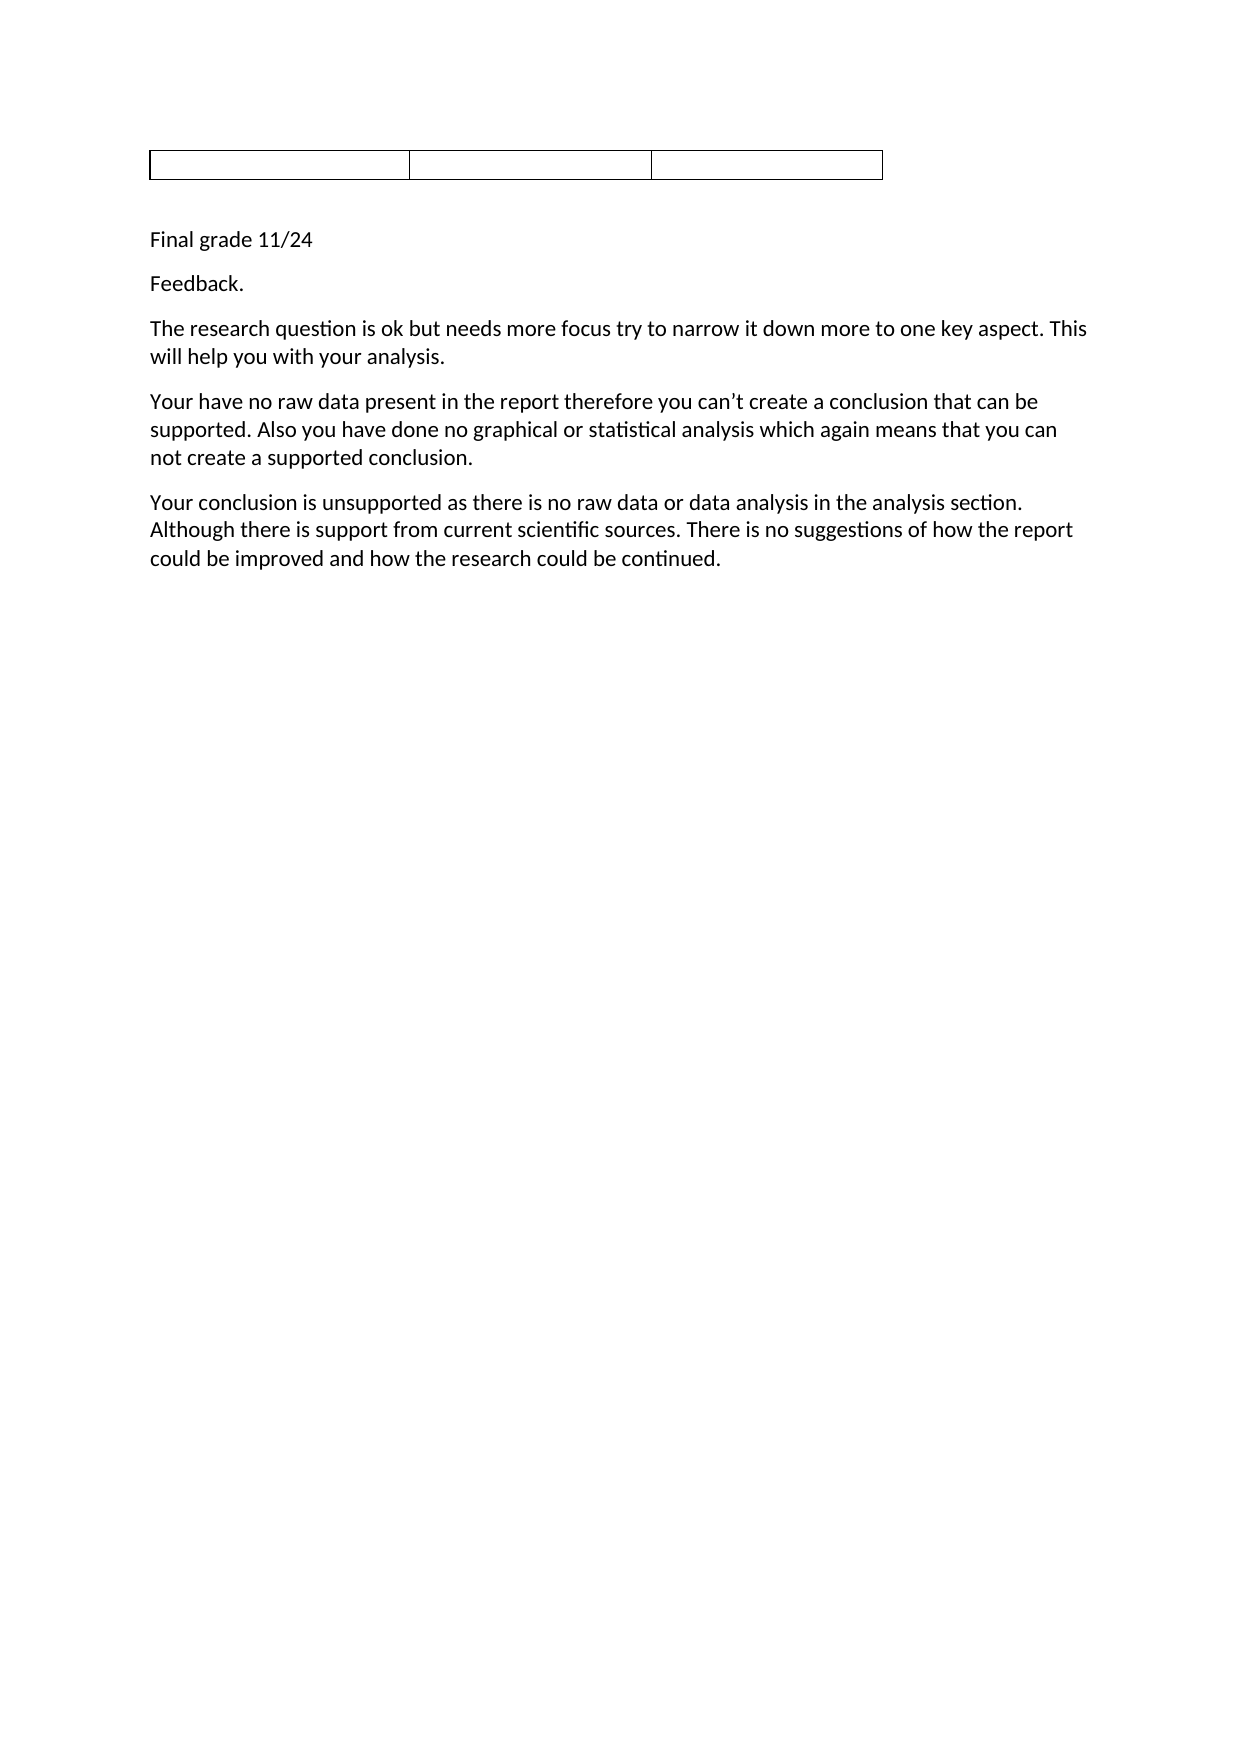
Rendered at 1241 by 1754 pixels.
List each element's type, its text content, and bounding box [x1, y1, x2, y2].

text Feedback. [150, 269, 1090, 297]
table_cell [151, 151, 409, 179]
text Your conclusion is unsupported as there is no raw data or data analysis in the analysis section. Although there is support from current scientific sources. There is no suggestions of how the report could be improved and how the research could be continued. [150, 488, 1090, 572]
text The research question is ok but needs more focus try to narrow it down more to one key aspect. This will help you with your analysis. [150, 314, 1090, 370]
table_cell [410, 151, 651, 179]
text Final grade 11/24 [150, 225, 1090, 253]
table_cell [652, 151, 882, 179]
text Your have no raw data present in the report therefore you can’t create a conclusion that can be supported. Also you have done no graphical or statistical analysis which again means that you can not create a supported conclusion. [150, 387, 1090, 471]
